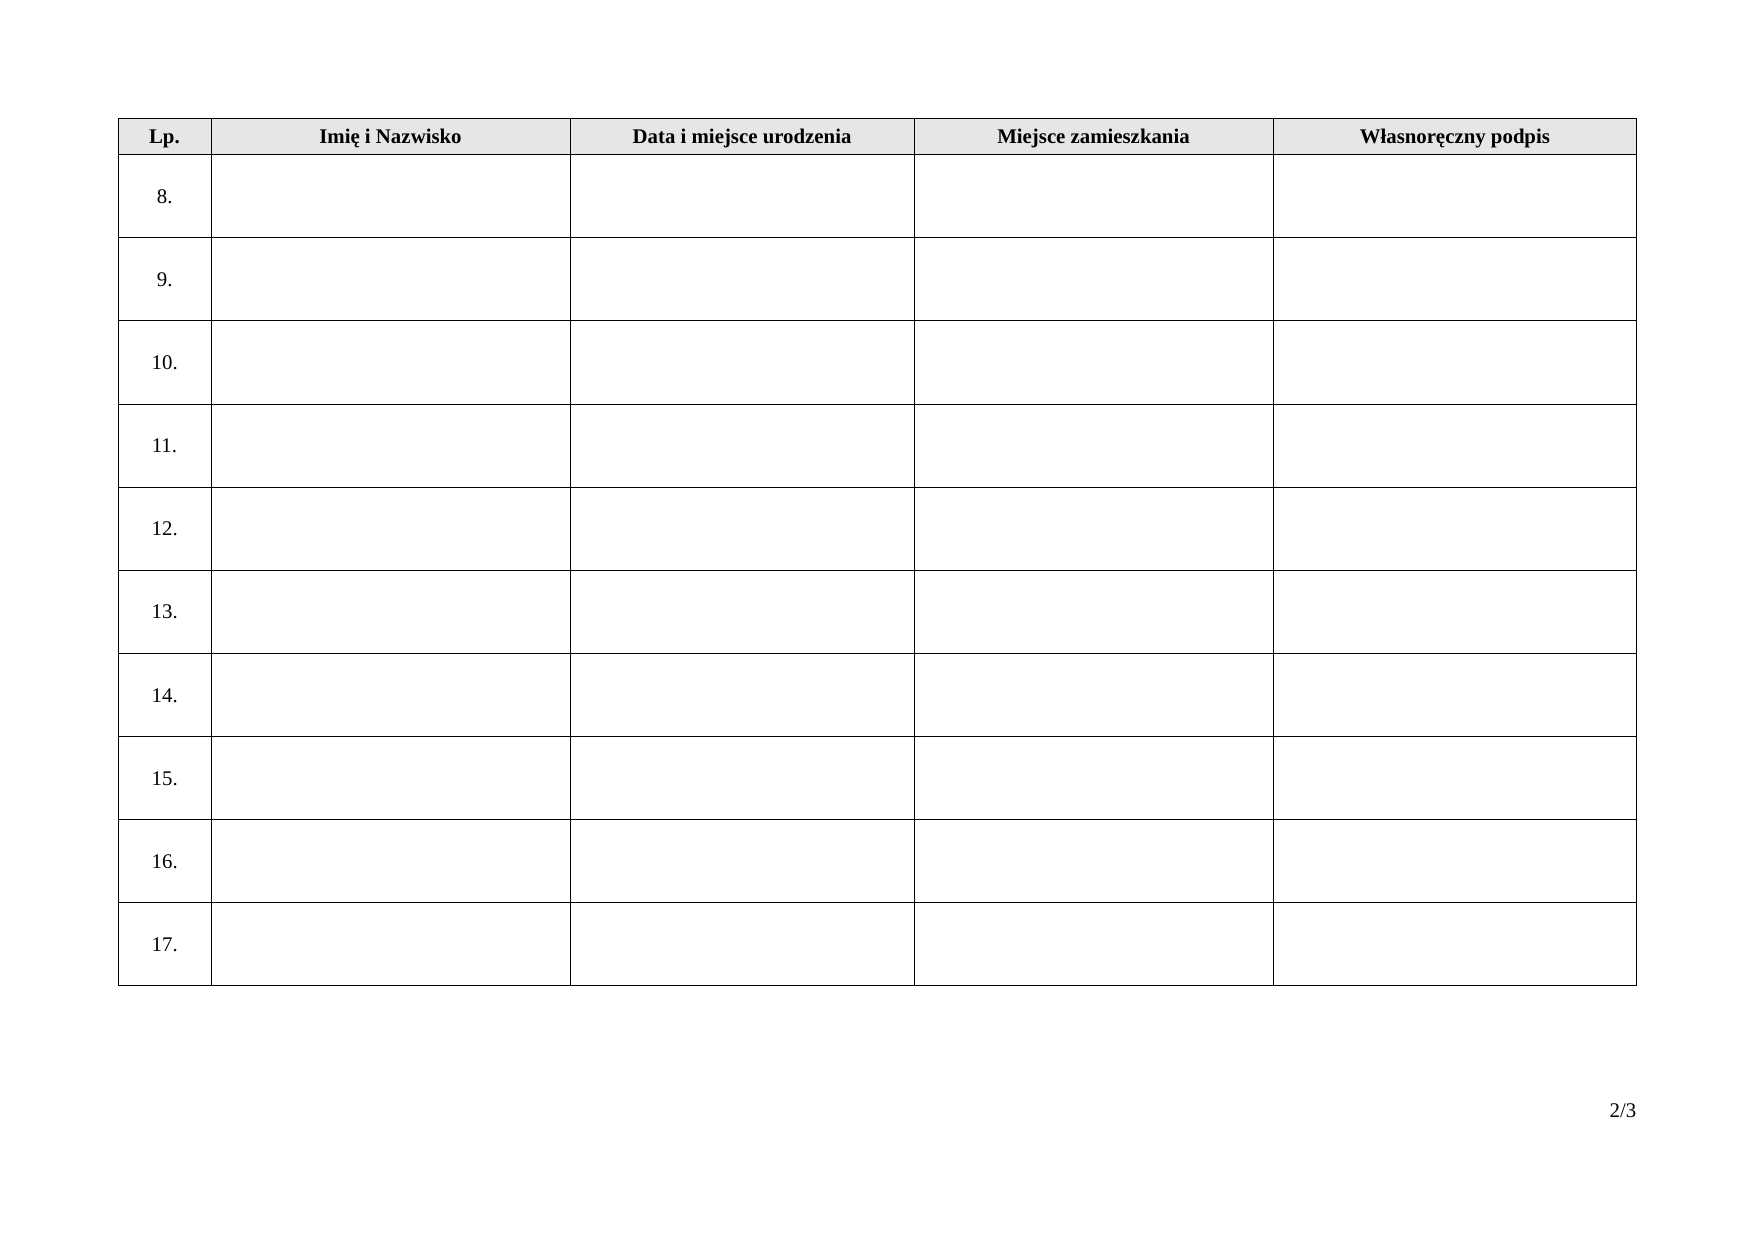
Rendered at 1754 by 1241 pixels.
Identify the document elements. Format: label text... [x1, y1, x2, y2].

table_cell [212, 405, 570, 487]
table_cell [1274, 654, 1636, 736]
table_cell [571, 405, 914, 487]
table_cell [571, 903, 914, 985]
table_cell Lp. [119, 119, 211, 154]
table_cell [1274, 321, 1636, 403]
table_cell [571, 737, 914, 819]
table_cell [212, 820, 570, 902]
table_cell [571, 238, 914, 320]
table_cell [1274, 155, 1636, 237]
table_cell 11. [119, 405, 211, 487]
table_cell [1274, 737, 1636, 819]
table_cell 13. [119, 571, 211, 653]
table_cell Imię i Nazwisko [212, 119, 570, 154]
table_cell [1274, 903, 1636, 985]
table_cell [915, 155, 1273, 237]
table_cell 12. [119, 488, 211, 570]
table_cell [915, 405, 1273, 487]
table_cell Miejsce zamieszkania [915, 119, 1273, 154]
table_cell 14. [119, 654, 211, 736]
table_cell 16. [119, 820, 211, 902]
table_cell [915, 820, 1273, 902]
table_cell [571, 654, 914, 736]
table_cell [1274, 238, 1636, 320]
table_cell [1274, 488, 1636, 570]
table_cell [571, 571, 914, 653]
table_cell 10. [119, 321, 211, 403]
table_cell [915, 654, 1273, 736]
table_cell [212, 654, 570, 736]
table_cell [571, 321, 914, 403]
table_cell [212, 238, 570, 320]
table_cell [915, 488, 1273, 570]
table_cell [915, 238, 1273, 320]
table_cell [212, 488, 570, 570]
table_cell [1274, 571, 1636, 653]
table_cell Własnoręczny podpis [1274, 119, 1636, 154]
table_cell [212, 571, 570, 653]
table_cell [212, 321, 570, 403]
table_cell [915, 571, 1273, 653]
table_cell [915, 737, 1273, 819]
table_cell [571, 488, 914, 570]
table_cell 15. [119, 737, 211, 819]
table_cell 17. [119, 903, 211, 985]
table_cell 8. [119, 155, 211, 237]
table_cell 9. [119, 238, 211, 320]
table_cell [212, 903, 570, 985]
table_cell [571, 820, 914, 902]
table_cell Data i miejsce urodzenia [571, 119, 914, 154]
table_cell [915, 321, 1273, 403]
table_cell [212, 737, 570, 819]
table_cell [212, 155, 570, 237]
table_cell [915, 903, 1273, 985]
table_cell [1274, 405, 1636, 487]
table_cell [571, 155, 914, 237]
table_cell [1274, 820, 1636, 902]
